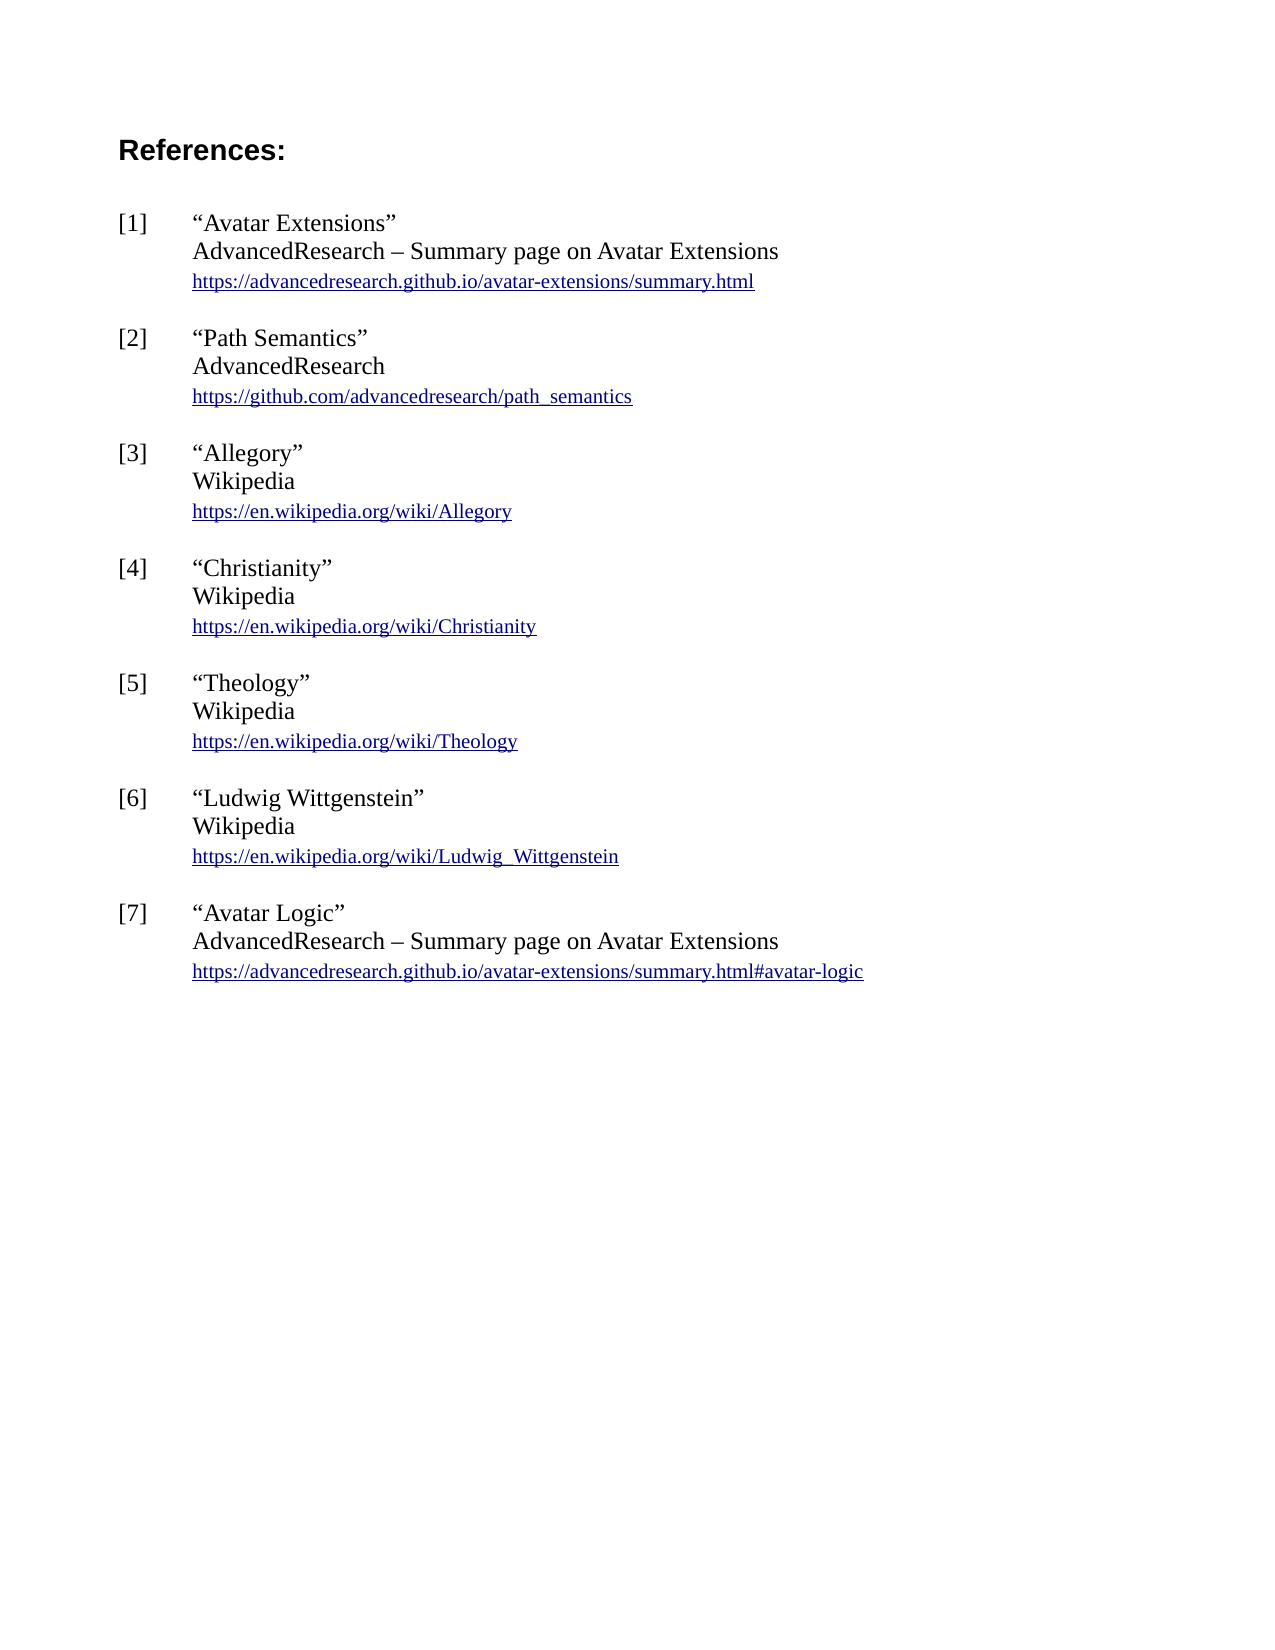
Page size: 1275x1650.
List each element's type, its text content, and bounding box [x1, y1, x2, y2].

text Wikipedia [118, 581, 1157, 610]
text https://en.wikipedia.org/wiki/Theology [118, 725, 1157, 754]
text AdvancedResearch – Summary page on Avatar Extensions [118, 236, 1157, 265]
text [7] “Avatar Logic” [118, 898, 1157, 926]
text AdvancedResearch – Summary page on Avatar Extensions [118, 926, 1157, 955]
text https://advancedresearch.github.io/avatar-extensions/summary.html#avatar-logic [118, 955, 1157, 984]
text [3] “Allegory” [118, 438, 1157, 466]
text [1] “Avatar Extensions” [118, 208, 1157, 236]
text [6] “Ludwig Wittgenstein” [118, 783, 1157, 811]
subtitle References: [118, 133, 1157, 166]
text [4] “Christianity” [118, 553, 1157, 581]
text https://github.com/advancedresearch/path_semantics [118, 380, 1157, 409]
text Wikipedia [118, 466, 1157, 495]
text AdvancedResearch [118, 351, 1157, 380]
text https://en.wikipedia.org/wiki/Ludwig_Wittgenstein [118, 840, 1157, 869]
text https://en.wikipedia.org/wiki/Christianity [118, 610, 1157, 639]
text [2] “Path Semantics” [118, 323, 1157, 351]
text Wikipedia [118, 696, 1157, 725]
text [5] “Theology” [118, 668, 1157, 696]
text Wikipedia [118, 811, 1157, 840]
text https://en.wikipedia.org/wiki/Allegory [118, 495, 1157, 524]
text https://advancedresearch.github.io/avatar-extensions/summary.html [118, 265, 1157, 294]
